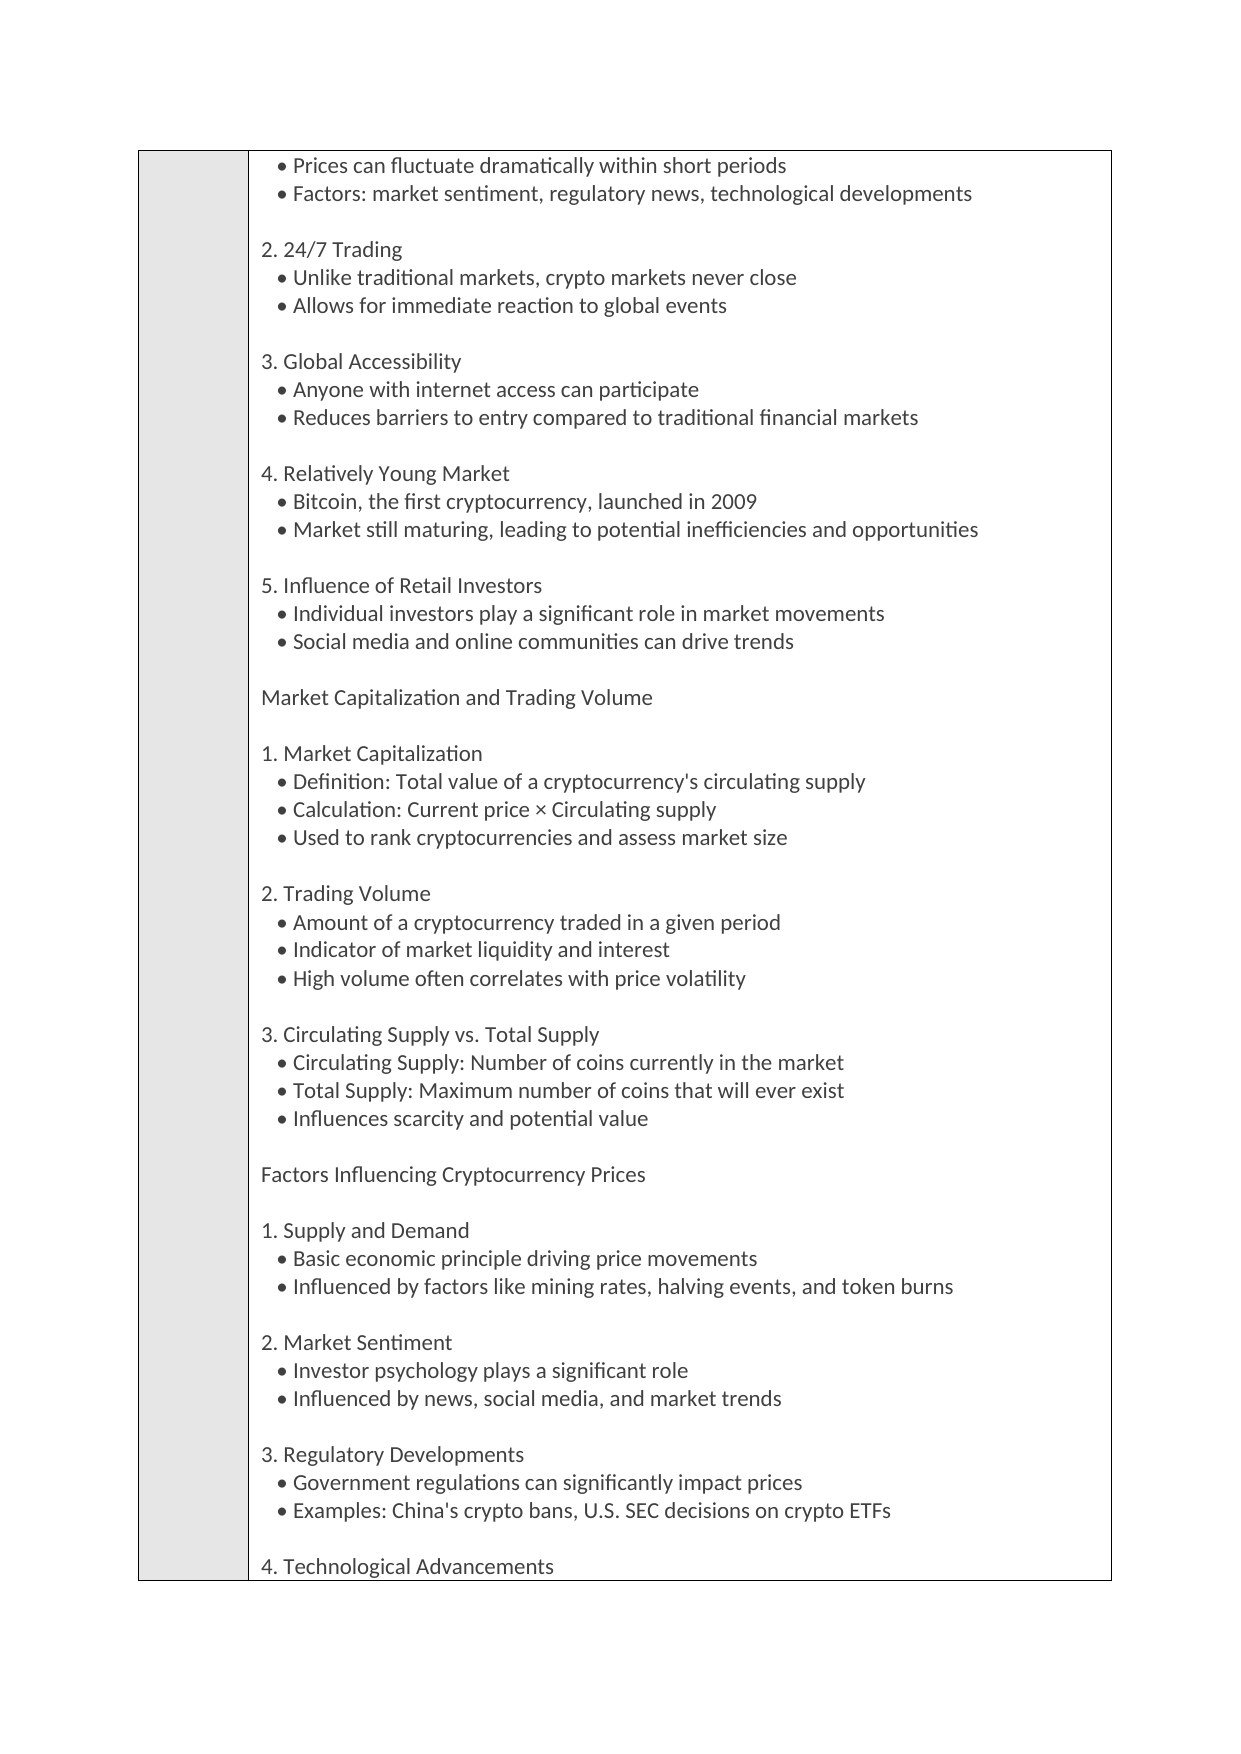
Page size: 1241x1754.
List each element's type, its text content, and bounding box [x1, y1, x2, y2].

table_cell • Prices can fluctuate dramatically within short periods • Factors: market sentiment, regulatory news, technological developments 2. 24/7 Trading • Unlike traditional markets, crypto markets never close • Allows for immediate reaction to global events 3. Global Accessibility • Anyone with internet access can participate • Reduces barriers to entry compared to traditional financial markets 4. Relatively Young Market • Bitcoin, the first cryptocurrency, launched in 2009 • Market still maturing, leading to potential inefficiencies and opportunities 5. Influence of Retail Investors • Individual investors play a significant role in market movements • Social media and online communities can drive trends Market Capitalization and Trading Volume 1. Market Capitalization • Definition: Total value of a cryptocurrency's circulating supply • Calculation: Current price × Circulating supply • Used to rank cryptocurrencies and assess market size 2. Trading Volume • Amount of a cryptocurrency traded in a given period • Indicator of market liquidity and interest • High volume often correlates with price volatility 3. Circulating Supply vs. Total Supply • Circulating Supply: Number of coins currently in the market • Total Supply: Maximum number of coins that will ever exist • Influences scarcity and potential value Factors Influencing Cryptocurrency Prices 1. Supply and Demand • Basic economic principle driving price movements • Influenced by factors like mining rates, halving events, and token burns 2. Market Sentiment • Investor psychology plays a significant role • Influenced by news, social media, and market trends 3. Regulatory Developments • Government regulations can significantly impact prices • Examples: China's crypto bans, U.S. SEC decisions on crypto ETFs 4. Technological Advancements [249, 151, 1111, 1580]
table_cell [139, 151, 248, 1580]
